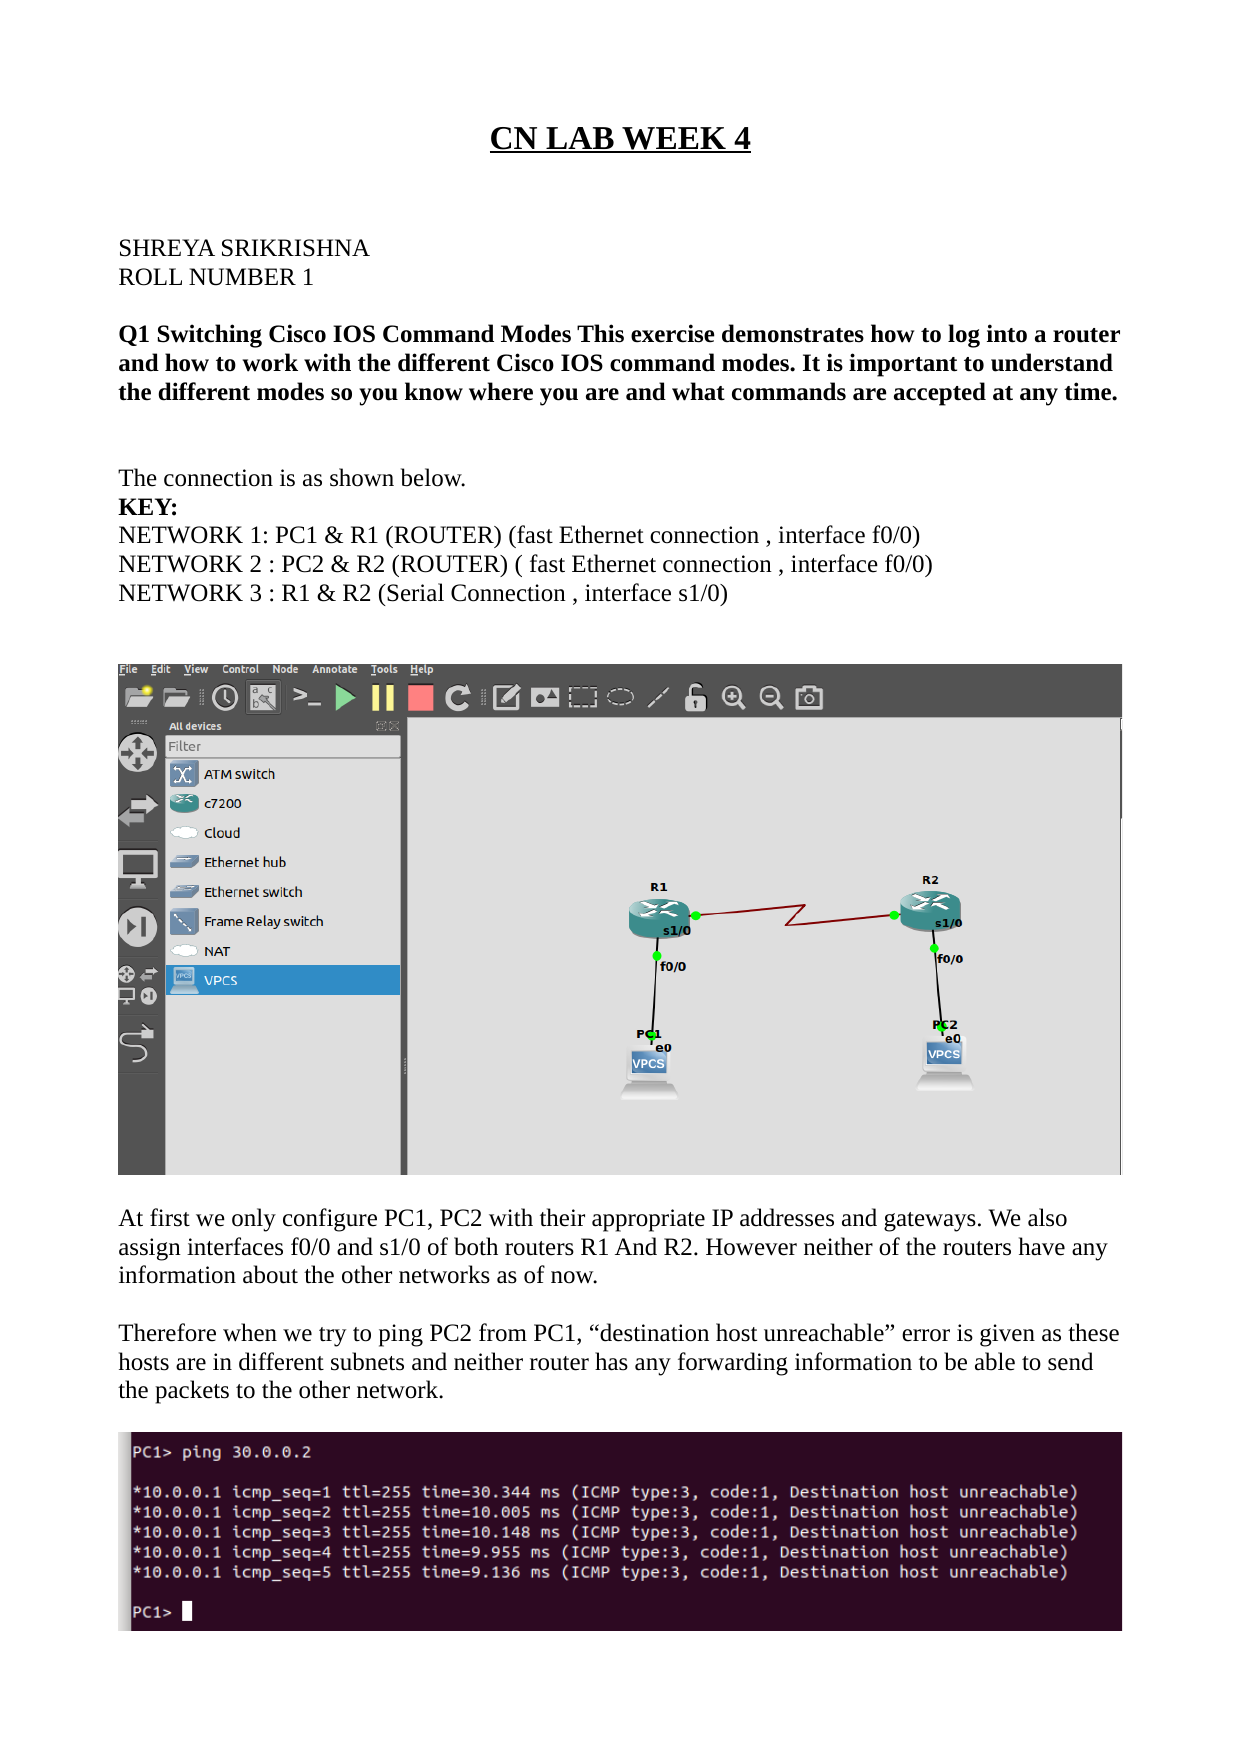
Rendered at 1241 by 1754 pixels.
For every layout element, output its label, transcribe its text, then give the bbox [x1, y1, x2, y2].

text Therefore when we try to ping PC2 from PC1, “destination host unreachable” error is given as these hosts are in different subnets and neither router has any forwarding information to be able to send the packets to the other network. [118, 1318, 1122, 1404]
text NETWORK 2 : PC2 & R2 (ROUTER) ( fast Ethernet connection , interface f0/0) [118, 549, 1122, 578]
picture [118, 664, 1123, 1175]
text CN LAB WEEK 4 [118, 118, 1122, 156]
text NETWORK 3 : R1 & R2 (Serial Connection , interface s1/0) [118, 578, 1122, 607]
text NETWORK 1: PC1 & R1 (ROUTER) (fast Ethernet connection , interface f0/0) [118, 521, 1122, 549]
text The connection is as shown below. [118, 463, 1122, 492]
text KEY: [118, 492, 1122, 521]
text At first we only configure PC1, PC2 with their appropriate IP addresses and gateways. We also assign interfaces f0/0 and s1/0 of both routers R1 And R2. However neither of the routers have any information about the other networks as of now. [118, 1203, 1122, 1289]
picture [118, 1432, 1123, 1631]
text ROLL NUMBER 1 [118, 262, 1122, 291]
text SHREYA SRIKRISHNA [118, 233, 1122, 262]
text Q1 Switching Cisco IOS Command Modes This exercise demonstrates how to log into a router and how to work with the different Cisco IOS command modes. It is important to understand the different modes so you know where you are and what commands are accepted at any time. [118, 319, 1122, 406]
